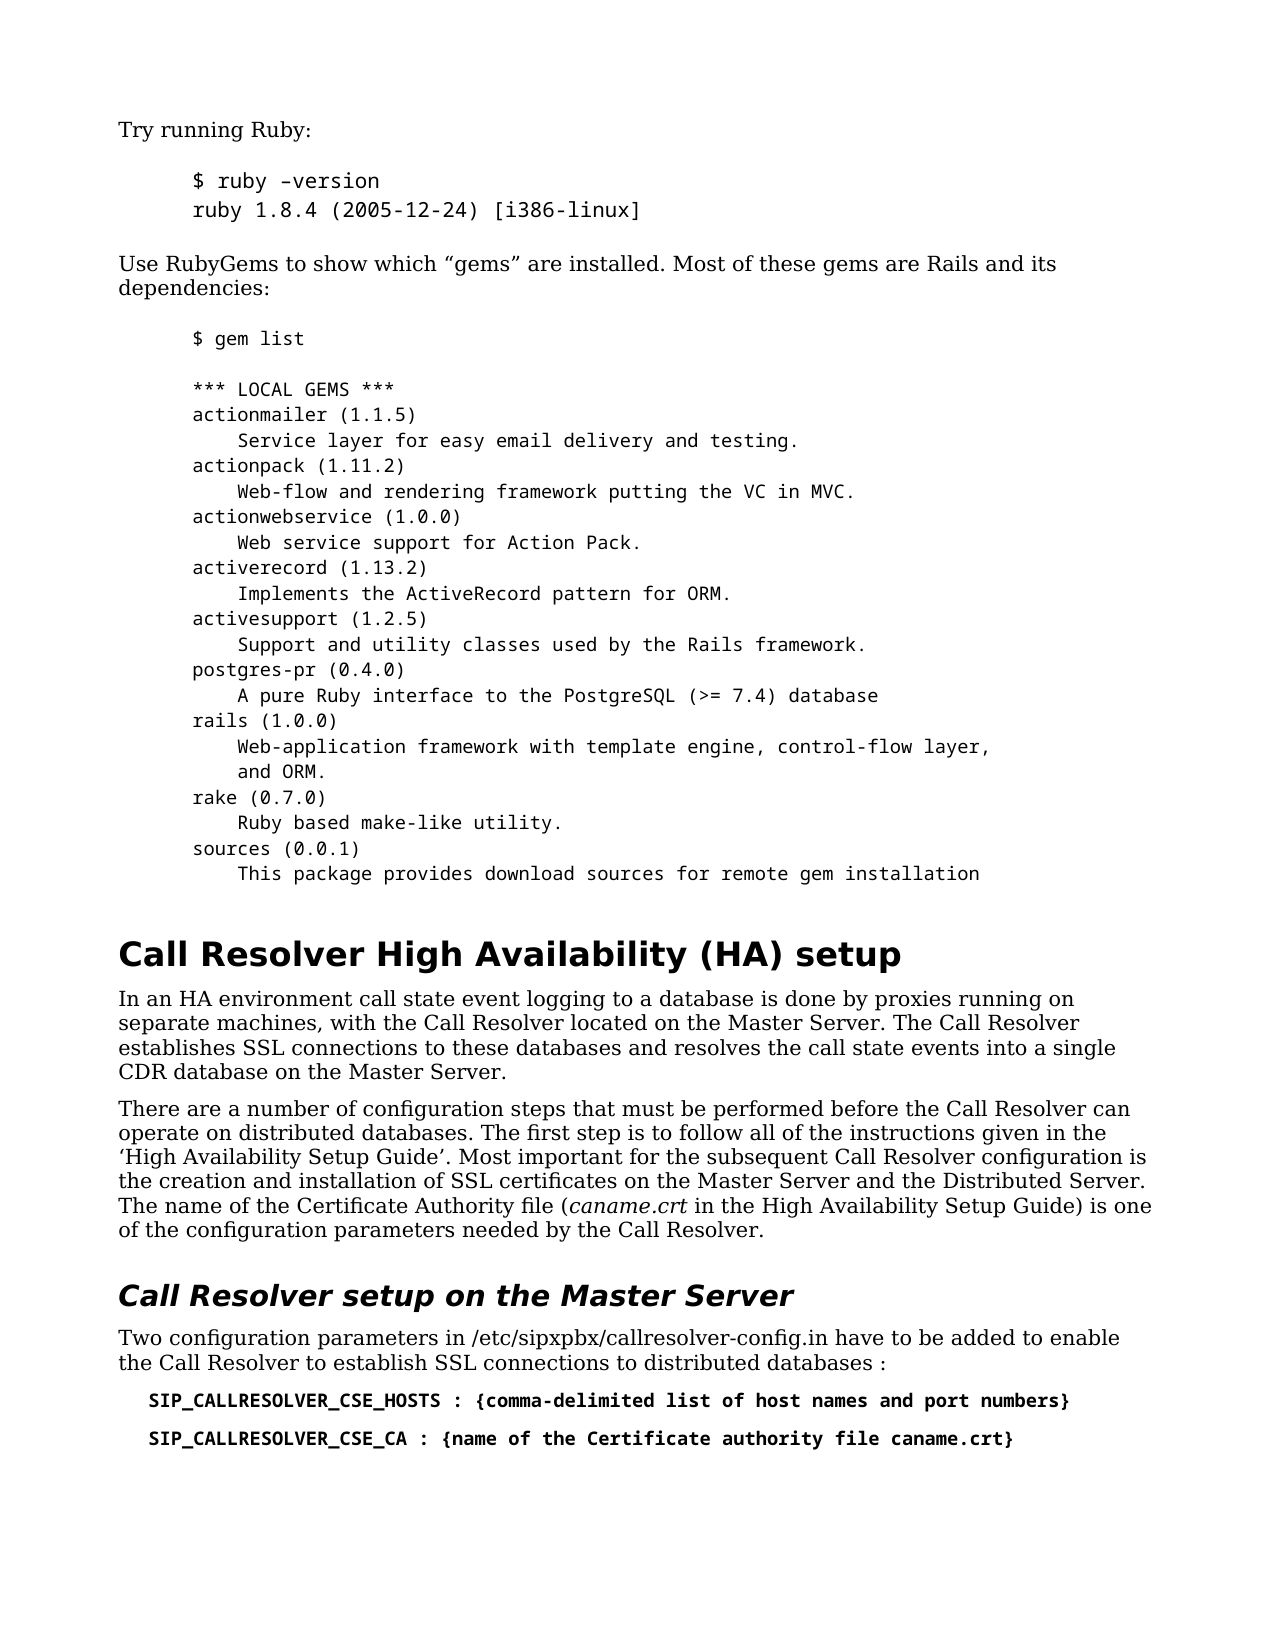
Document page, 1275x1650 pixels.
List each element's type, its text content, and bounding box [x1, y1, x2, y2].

text Use RubyGems to show which “gems” are installed. Most of these gems are Rails and its dependencies: [118, 252, 1157, 301]
text Try running Ruby: [118, 118, 1157, 142]
text actionpack (1.11.2) [192, 452, 1157, 478]
text Two configuration parameters in /etc/sipxpbx/callresolver-config.in have to be added to enable the Call Resolver to establish SSL connections to distributed databases : [118, 1326, 1157, 1375]
text A pure Ruby interface to the PostgreSQL (>= 7.4) database [192, 682, 1157, 708]
text activerecord (1.13.2) [192, 554, 1157, 580]
text *** LOCAL GEMS *** [192, 376, 1157, 401]
text rake (0.7.0) [192, 784, 1157, 810]
text actionwebservice (1.0.0) [192, 503, 1157, 529]
text rails (1.0.0) [192, 708, 1157, 733]
text In an HA environment call state event logging to a database is done by proxies running on separate machines, with the Call Resolver located on the Master Server. The Call Resolver establishes SSL connections to these databases and resolves the call state events into a single CDR database on the Master Server. [118, 987, 1157, 1084]
text There are a number of configuration steps that must be performed before the Call Resolver can operate on distributed databases. The first step is to follow all of the instructions given in the ‘High Availability Setup Guide’. Most important for the subsequent Call Resolver configuration is the creation and installation of SSL certificates on the Master Server and the Distributed Server. The name of the Certificate Authority file (caname.crt in the High Availability Setup Guide) is one of the configuration parameters needed by the Call Resolver. [118, 1097, 1157, 1242]
text ruby 1.8.4 (2005-12-24) [i386-linux] [192, 195, 1157, 223]
text Service layer for easy email delivery and testing. [192, 427, 1157, 452]
subtitle Call Resolver setup on the Master Server [118, 1280, 1157, 1314]
text $ ruby –version [192, 167, 1157, 195]
text Implements the ActiveRecord pattern for ORM. [192, 580, 1157, 606]
text Web service support for Action Pack. [192, 529, 1157, 554]
text SIP_CALLRESOLVER_CSE_HOSTS : {comma-delimited list of host names and port numbers} [148, 1387, 1157, 1413]
text activesupport (1.2.5) [192, 606, 1157, 631]
text Support and utility classes used by the Rails framework. [192, 631, 1157, 657]
subtitle Call Resolver High Availability (HA) setup [118, 936, 1157, 974]
text $ gem list [192, 325, 1157, 350]
text and ORM. [192, 759, 1157, 784]
text Web-application framework with template engine, control-flow layer, [192, 733, 1157, 759]
text Ruby based make-like utility. [192, 810, 1157, 835]
text SIP_CALLRESOLVER_CSE_CA : {name of the Certificate authority file caname.crt} [148, 1425, 1157, 1451]
text actionmailer (1.1.5) [192, 401, 1157, 427]
text Web-flow and rendering framework putting the VC in MVC. [192, 478, 1157, 503]
text sources (0.0.1) [192, 835, 1157, 861]
text postgres-pr (0.4.0) [192, 657, 1157, 682]
text This package provides download sources for remote gem installation [192, 861, 1157, 886]
